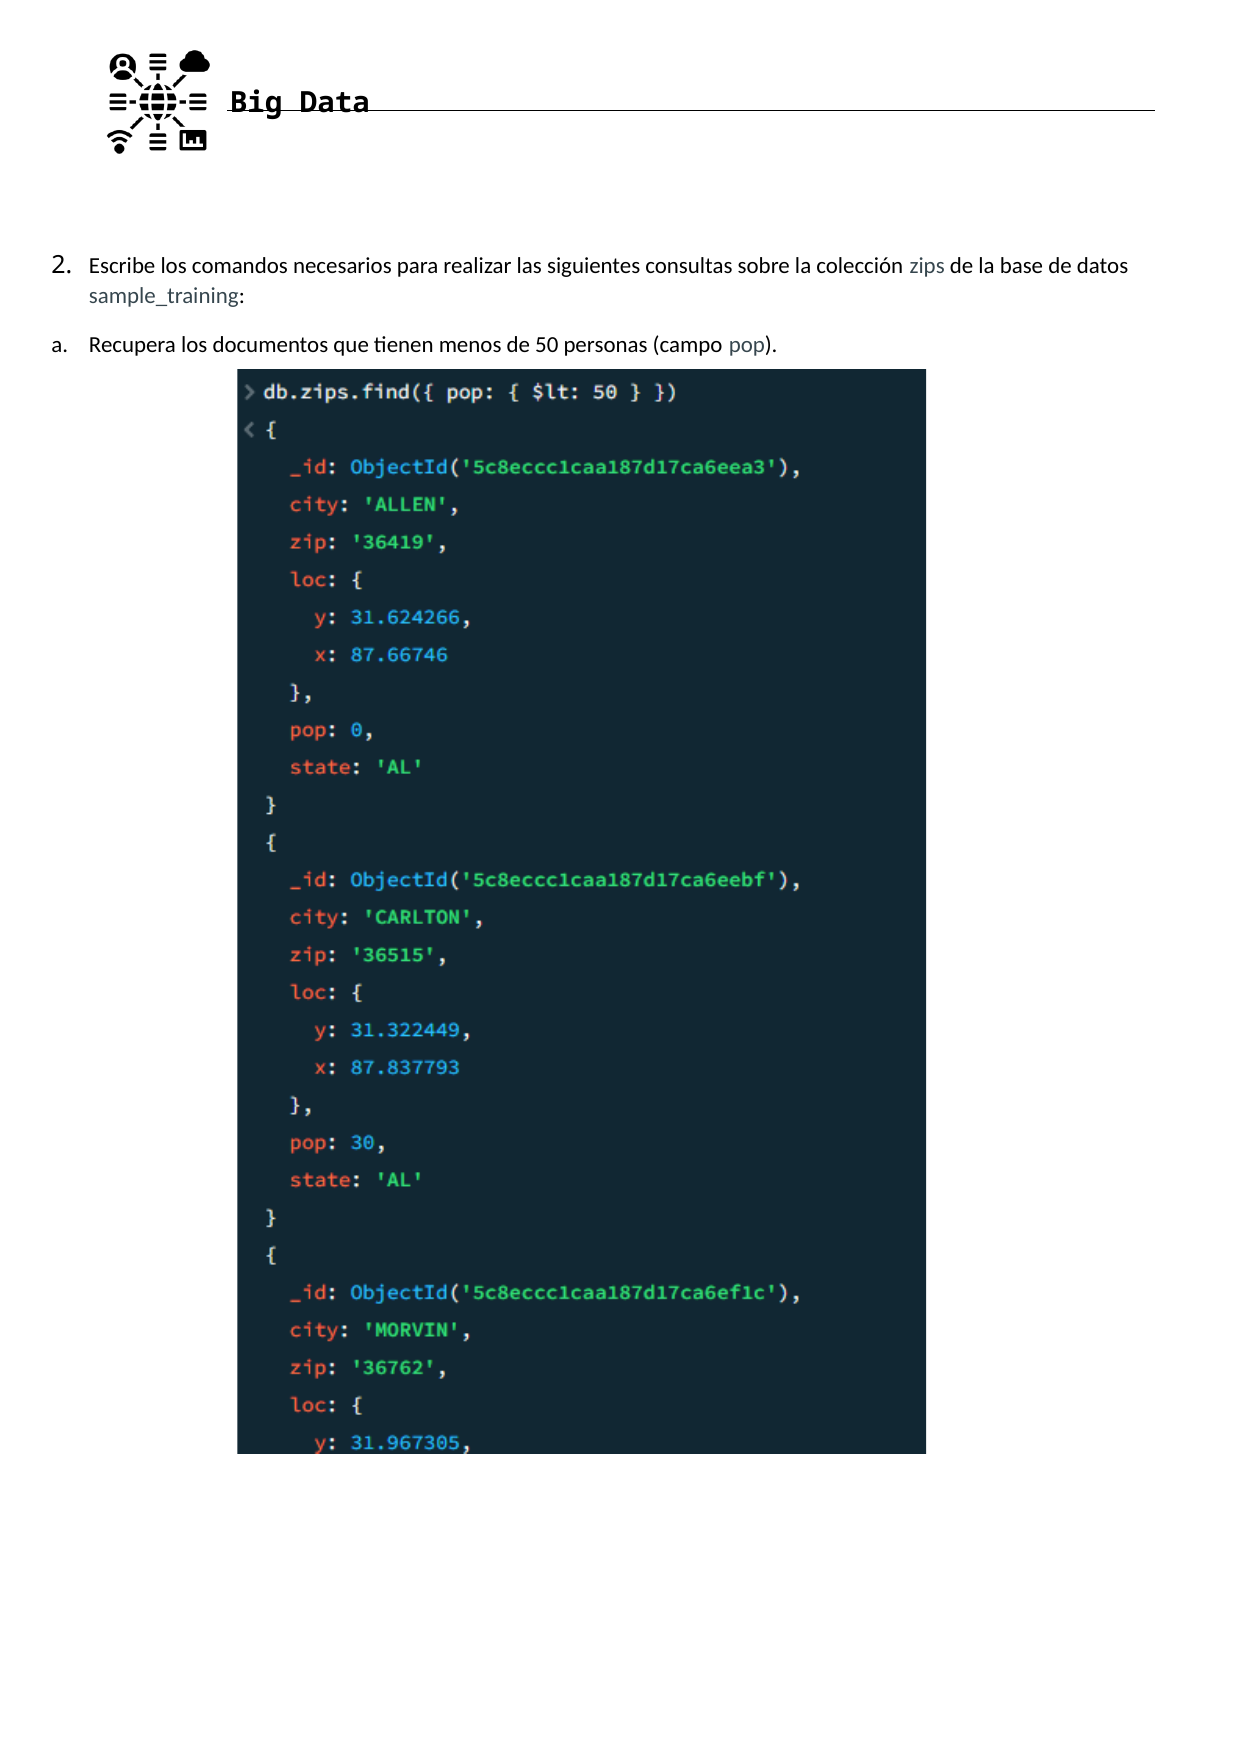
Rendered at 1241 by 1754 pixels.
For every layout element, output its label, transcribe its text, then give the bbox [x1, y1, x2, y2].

list Recupera los documentos que tienen menos de 50 personas (campo pop). [51, 330, 1147, 358]
list Escribe los comandos necesarios para realizar las siguientes consultas sobre la colección zips de la base de datos sample_training: [51, 246, 1147, 309]
